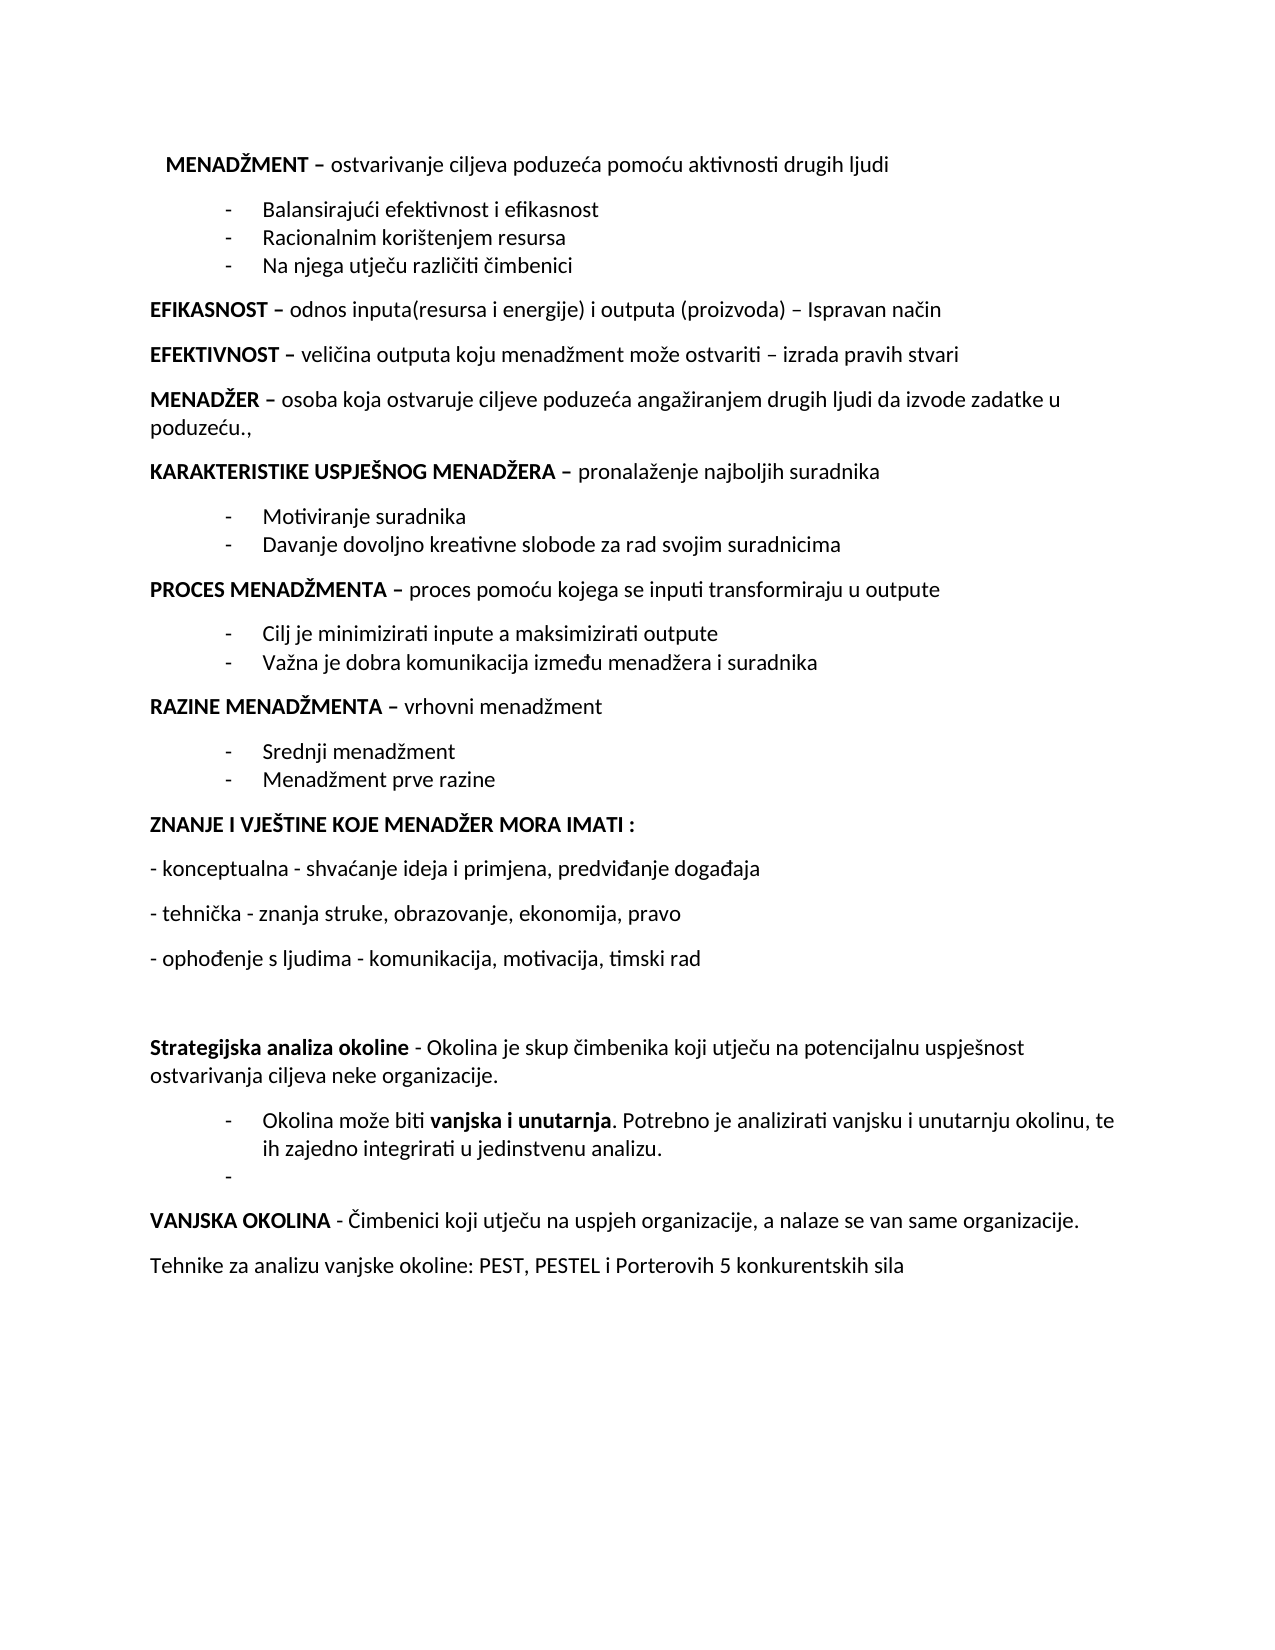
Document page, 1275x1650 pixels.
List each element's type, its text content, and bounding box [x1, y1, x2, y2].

list Racionalnim korištenjem resursa [225, 223, 1125, 251]
list Cilj je minimizirati inpute a maksimizirati outpute [225, 619, 1125, 648]
list Na njega utječu različiti čimbenici [225, 251, 1125, 279]
text PROCES MENADŽMENTA – proces pomoću kojega se inputi transformiraju u outpute [150, 575, 1125, 603]
text - tehnička - znanja struke, obrazovanje, ekonomija, pravo [150, 899, 1125, 927]
list Davanje dovoljno kreativne slobode za rad svojim suradnicima [225, 530, 1125, 558]
text ZNANJE I VJEŠTINE KOJE MENADŽER MORA IMATI : [150, 810, 1125, 838]
text RAZINE MENADŽMENTA – vrhovni menadžment [150, 692, 1125, 720]
text - ophođenje s ljudima - komunikacija, motivacija, timski rad [150, 944, 1125, 972]
list Menadžment prve razine [225, 765, 1125, 793]
text MENADŽMENT – ostvarivanje ciljeva poduzeća pomoću aktivnosti drugih ljudi [150, 150, 1125, 178]
list Balansirajući efektivnost i efikasnost [225, 195, 1125, 223]
text - konceptualna - shvaćanje ideja i primjena, predviđanje događaja [150, 854, 1125, 882]
text EFEKTIVNOST – veličina outputa koju menadžment može ostvariti – izrada pravih stvari [150, 340, 1125, 368]
text MENADŽER – osoba koja ostvaruje ciljeve poduzeća angažiranjem drugih ljudi da izvode zadatke u poduzeću., [150, 385, 1125, 441]
text KARAKTERISTIKE USPJEŠNOG MENADŽERA – pronalaženje najboljih suradnika [150, 457, 1125, 486]
list Važna je dobra komunikacija između menadžera i suradnika [225, 648, 1125, 676]
text Tehnike za analizu vanjske okoline: PEST, PESTEL i Porterovih 5 konkurentskih sila [150, 1251, 1125, 1279]
text Strategijska analiza okoline - Okolina je skup čimbenika koji utječu na potencijalnu uspješnost ostvarivanja ciljeva neke organizacije. [150, 1033, 1125, 1089]
list Okolina može biti vanjska i unutarnja. Potrebno je analizirati vanjsku i unutarnju okolinu, te ih zajedno integrirati u jedinstvenu analizu. [225, 1106, 1125, 1162]
list Motiviranje suradnika [225, 502, 1125, 530]
list Srednji menadžment [225, 737, 1125, 765]
text VANJSKA OKOLINA - Čimbenici koji utječu na uspjeh organizacije, a nalaze se van same organizacije. [150, 1207, 1125, 1234]
text EFIKASNOST – odnos inputa(resursa i energije) i outputa (proizvoda) – Ispravan način [150, 295, 1125, 323]
